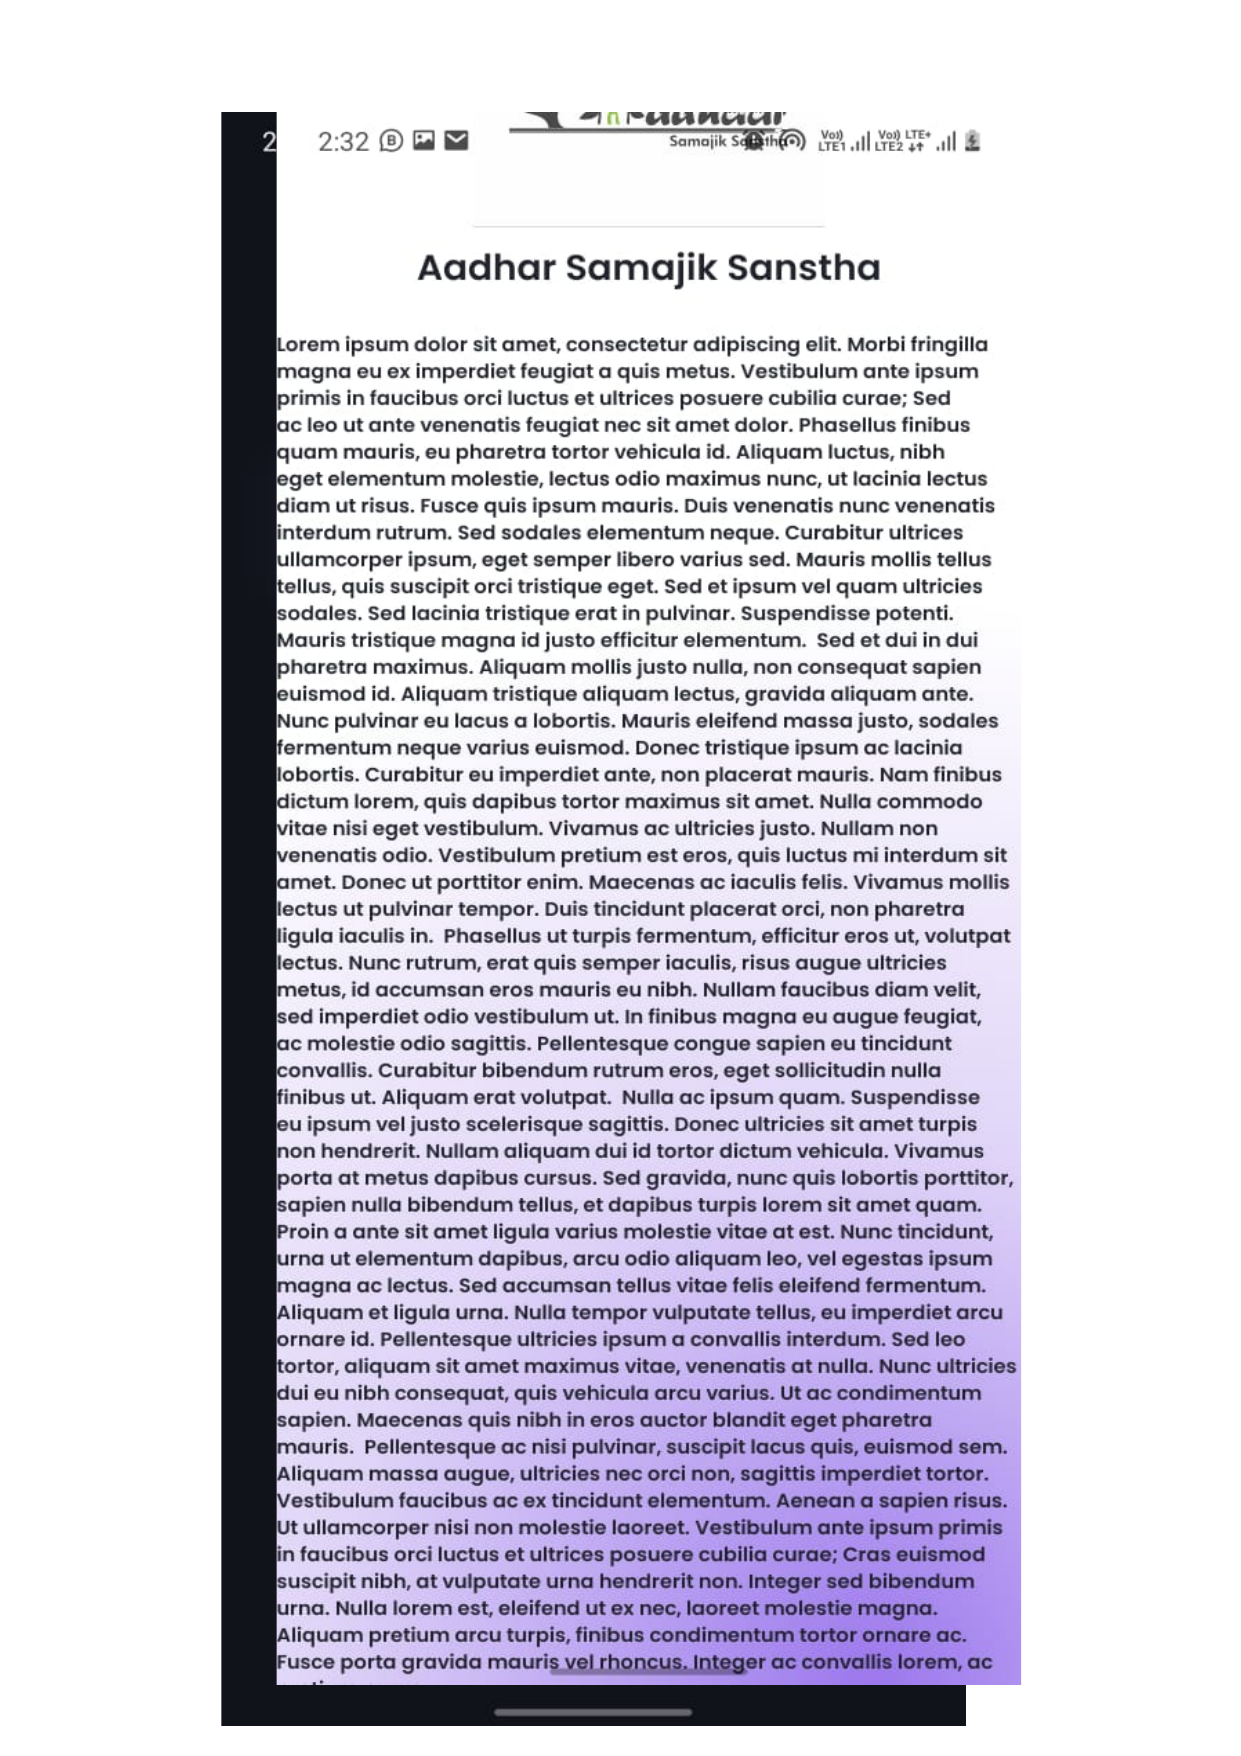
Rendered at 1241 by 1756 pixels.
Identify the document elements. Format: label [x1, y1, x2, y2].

picture [221, 112, 1022, 1726]
